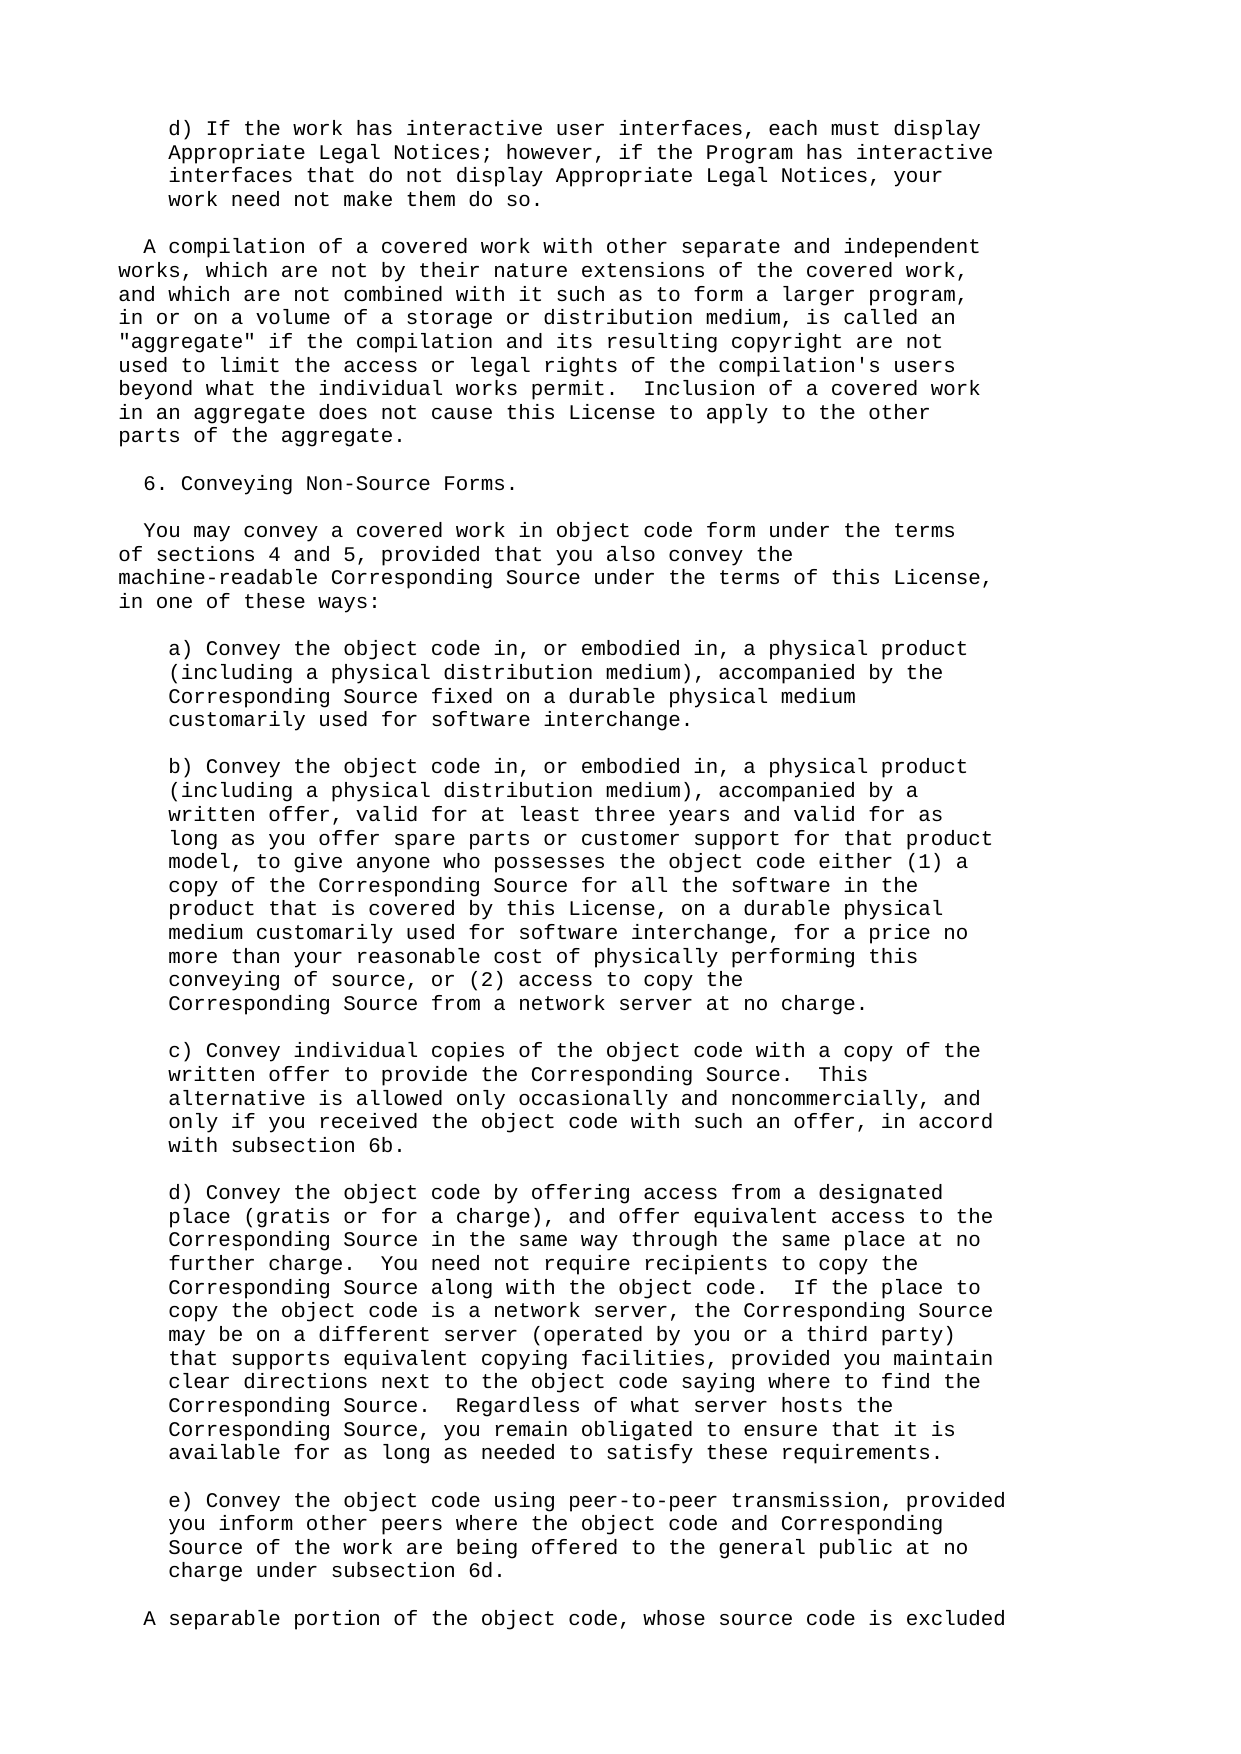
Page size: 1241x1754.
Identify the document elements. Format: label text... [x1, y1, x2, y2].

text (including a physical distribution medium), accompanied by the [118, 662, 1122, 686]
text beyond what the individual works permit. Inclusion of a covered work [118, 378, 1122, 402]
text interfaces that do not display Appropriate Legal Notices, your [118, 165, 1122, 189]
text you inform other peers where the object code and Corresponding [118, 1513, 1122, 1537]
text d) Convey the object code by offering access from a designated [118, 1182, 1122, 1206]
text long as you offer spare parts or customer support for that product [118, 827, 1122, 851]
text A separable portion of the object code, whose source code is excluded [118, 1608, 1122, 1631]
text medium customarily used for software interchange, for a price no [118, 922, 1122, 946]
text parts of the aggregate. [118, 426, 1122, 449]
text only if you received the object code with such an offer, in accord [118, 1111, 1122, 1135]
text 6. Conveying Non-Source Forms. [118, 473, 1122, 496]
text d) If the work has interactive user interfaces, each must display [118, 118, 1122, 142]
text product that is covered by this License, on a durable physical [118, 898, 1122, 922]
text You may convey a covered work in object code form under the terms [118, 520, 1122, 544]
text Corresponding Source, you remain obligated to ensure that it is [118, 1419, 1122, 1442]
text place (gratis or for a charge), and offer equivalent access to the [118, 1206, 1122, 1229]
text "aggregate" if the compilation and its resulting copyright are not [118, 331, 1122, 354]
text used to limit the access or legal rights of the compilation's users [118, 354, 1122, 378]
text written offer to provide the Corresponding Source. This [118, 1064, 1122, 1088]
text model, to give anyone who possesses the object code either (1) a [118, 851, 1122, 875]
text c) Convey individual copies of the object code with a copy of the [118, 1040, 1122, 1064]
text more than your reasonable cost of physically performing this [118, 946, 1122, 969]
text with subsection 6b. [118, 1135, 1122, 1158]
text Corresponding Source in the same way through the same place at no [118, 1229, 1122, 1253]
text alternative is allowed only occasionally and noncommercially, and [118, 1088, 1122, 1111]
text works, which are not by their nature extensions of the covered work, [118, 260, 1122, 284]
text clear directions next to the object code saying where to find the [118, 1371, 1122, 1395]
text Appropriate Legal Notices; however, if the Program has interactive [118, 142, 1122, 165]
text e) Convey the object code using peer-to-peer transmission, provided [118, 1489, 1122, 1513]
text of sections 4 and 5, provided that you also convey the [118, 544, 1122, 567]
text work need not make them do so. [118, 189, 1122, 213]
text Corresponding Source. Regardless of what server hosts the [118, 1395, 1122, 1419]
text a) Convey the object code in, or embodied in, a physical product [118, 638, 1122, 662]
text copy the object code is a network server, the Corresponding Source [118, 1300, 1122, 1324]
text copy of the Corresponding Source for all the software in the [118, 875, 1122, 898]
text that supports equivalent copying facilities, provided you maintain [118, 1348, 1122, 1371]
text (including a physical distribution medium), accompanied by a [118, 780, 1122, 804]
text charge under subsection 6d. [118, 1561, 1122, 1584]
text written offer, valid for at least three years and valid for as [118, 804, 1122, 827]
text Source of the work are being offered to the general public at no [118, 1537, 1122, 1561]
text further charge. You need not require recipients to copy the [118, 1253, 1122, 1277]
text in an aggregate does not cause this License to apply to the other [118, 402, 1122, 426]
text in or on a volume of a storage or distribution medium, is called an [118, 307, 1122, 331]
text Corresponding Source from a network server at no charge. [118, 993, 1122, 1017]
text Corresponding Source fixed on a durable physical medium [118, 686, 1122, 709]
text A compilation of a covered work with other separate and independent [118, 236, 1122, 260]
text may be on a different server (operated by you or a third party) [118, 1324, 1122, 1348]
text machine-readable Corresponding Source under the terms of this License, [118, 567, 1122, 591]
text in one of these ways: [118, 591, 1122, 615]
text b) Convey the object code in, or embodied in, a physical product [118, 757, 1122, 780]
text and which are not combined with it such as to form a larger program, [118, 284, 1122, 307]
text available for as long as needed to satisfy these requirements. [118, 1442, 1122, 1466]
text conveying of source, or (2) access to copy the [118, 969, 1122, 993]
text customarily used for software interchange. [118, 709, 1122, 733]
text Corresponding Source along with the object code. If the place to [118, 1277, 1122, 1300]
